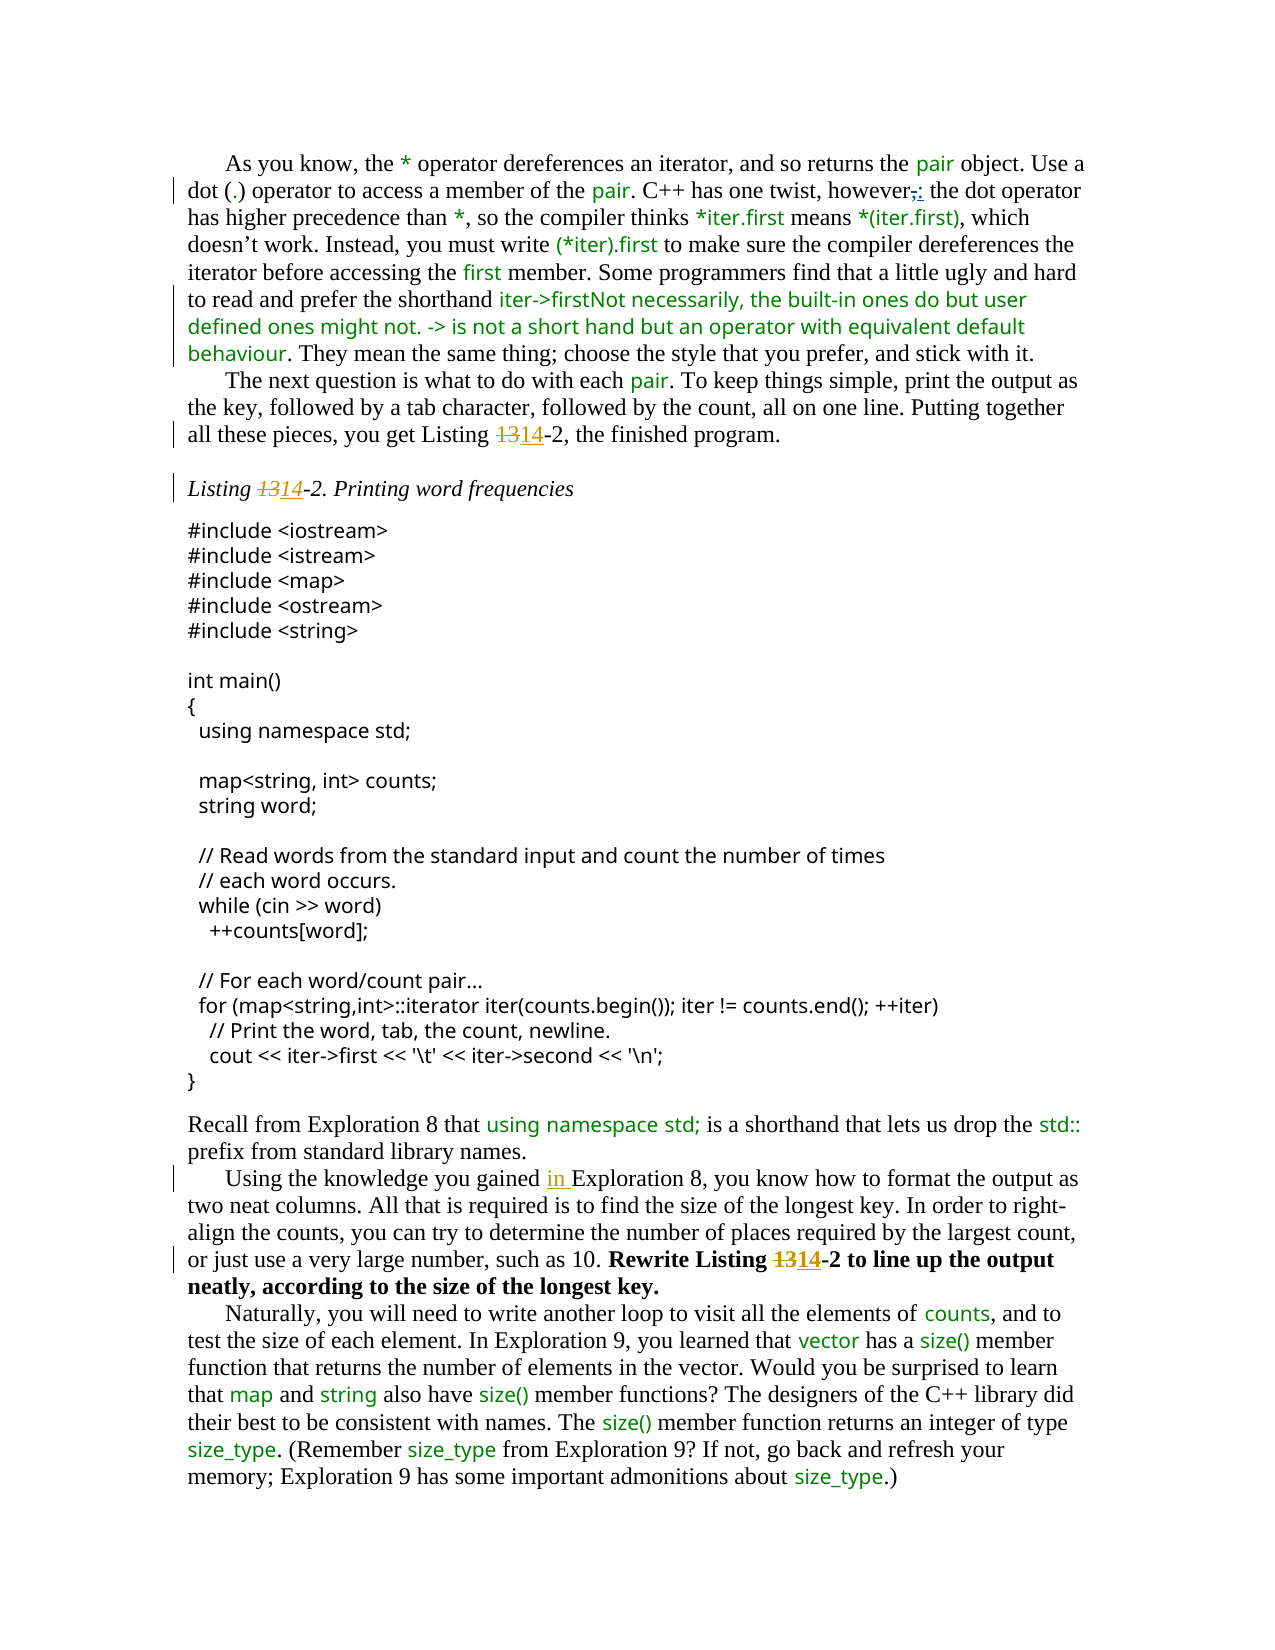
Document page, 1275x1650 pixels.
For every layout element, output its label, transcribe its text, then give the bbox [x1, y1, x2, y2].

text using namespace std; [187, 719, 1072, 744]
text map<string, int> counts; [187, 769, 1072, 794]
text Naturally, you will need to write another loop to visit all the elements of counts, and to test the size of each element. In Exploration 9, you learned that vector has a size() member function that returns the number of elements in the vector. Would you be surprised to learn that map and string also have size() member functions? The designers of the C++ library did their best to be consistent with names. The size() member function returns an integer of type size_type. (Remember size_type from Exploration 9? If not, go back and refresh your memory; Exploration 9 has some important admonitions about size_type.) [187, 1300, 1087, 1489]
text // For each word/count pair... [187, 969, 1072, 994]
text #include <string> [187, 619, 1072, 644]
text ++counts[word]; [187, 919, 1072, 944]
text Listing 14-2. Printing word frequencies [187, 473, 1087, 502]
text Recall from Exploration 8 that using namespace std; is a shorthand that lets us drop the std:: prefix from standard library names. [187, 1110, 1087, 1164]
text } [187, 1069, 1072, 1094]
text for (map<string,int>::iterator iter(counts.begin()); iter != counts.end(); ++iter) [187, 994, 1072, 1019]
text Using the knowledge you gained in Exploration 8, you know how to format the output as two neat columns. All that is required is to find the size of the longest key. In order to right-align the counts, you can try to determine the number of places required by the largest count, or just use a very large number, such as 10. Rewrite Listing 14-2 to line up the output neatly, according to the size of the longest key. [187, 1164, 1087, 1300]
text #include <map> [187, 569, 1072, 594]
text // each word occurs. [187, 869, 1072, 894]
text The next question is what to do with each pair. To keep things simple, print the output as the key, followed by a tab character, followed by the count, all on one line. Putting together all these pieces, you get Listing 14-2, the finished program. [187, 367, 1087, 448]
text string word; [187, 794, 1072, 819]
text As you know, the * operator dereferences an iterator, and so returns the pair object. Use a dot (.) operator to access a member of the pair. C++ has one twist, however: the dot operator has higher precedence than *, so the compiler thinks *iter.first means *(iter.first), which doesn’t work. Instead, you must write (*iter).first to make sure the compiler dereferences the iterator before accessing the first member. Some programmers find that a little ugly and hard to read and prefer the shorthand iter->firstNot necessarily, the built-in ones do but user defined ones might not. -> is not a short hand but an operator with equivalent default behaviour. They mean the same thing; choose the style that you prefer, and stick with it. [187, 150, 1087, 367]
text while (cin >> word) [187, 894, 1072, 919]
text // Read words from the standard input and count the number of times [187, 844, 1072, 869]
text cout << iter->first << '\t' << iter->second << '\n'; [187, 1044, 1072, 1069]
text #include <iostream> [187, 519, 1072, 544]
text #include <istream> [187, 544, 1072, 569]
text #include <ostream> [187, 594, 1072, 619]
text { [187, 694, 1072, 719]
text // Print the word, tab, the count, newline. [187, 1019, 1072, 1044]
text int main() [187, 669, 1072, 694]
